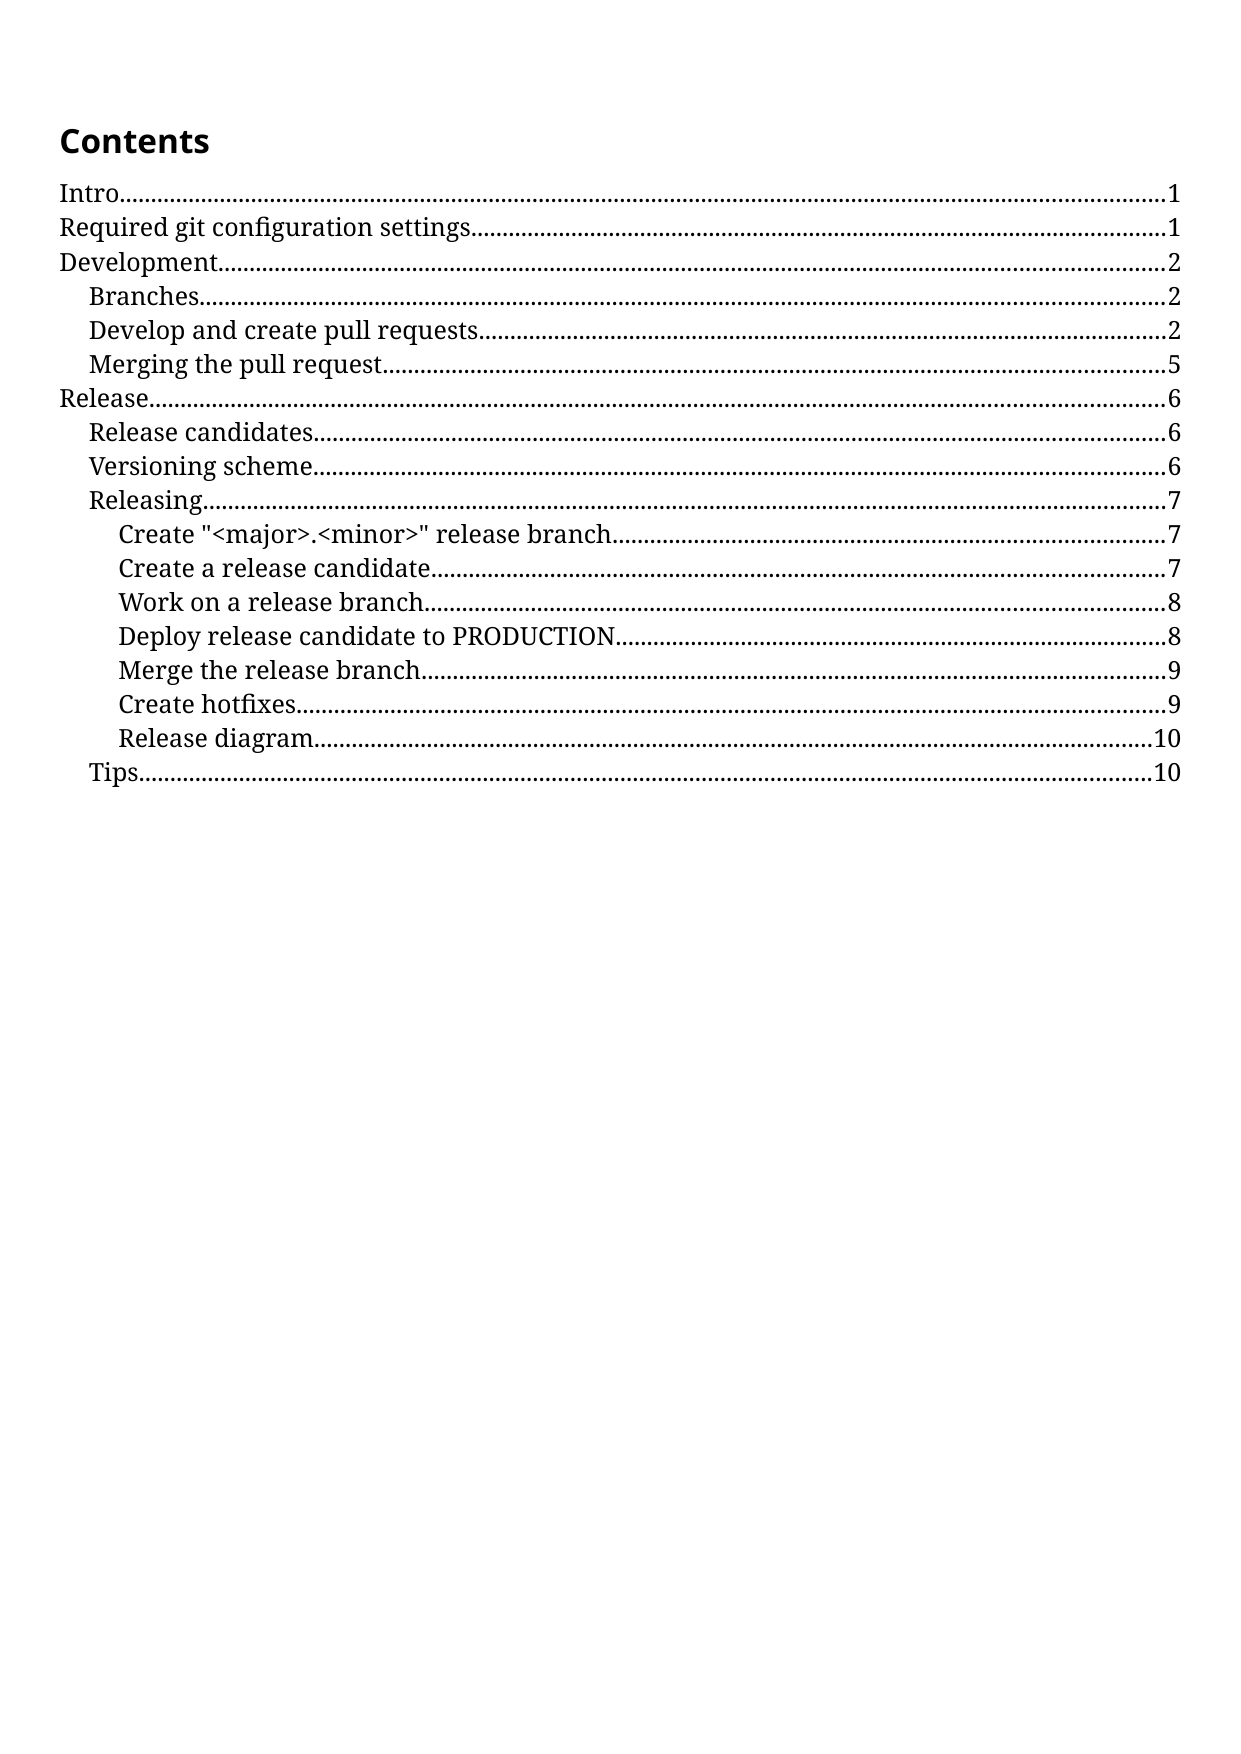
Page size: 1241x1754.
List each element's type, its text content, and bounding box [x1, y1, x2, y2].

text Work on a release branch 8 [118, 585, 1181, 619]
text Create "<major>.<minor>" release branch 7 [118, 517, 1181, 551]
text Releasing 7 [88, 483, 1181, 517]
text Required git configuration settings 1 [59, 210, 1181, 244]
subtitle Contents [59, 118, 1181, 163]
text Deploy release candidate to PRODUCTION 8 [118, 619, 1181, 653]
text Develop and create pull requests 2 [88, 312, 1181, 346]
text Branches 2 [88, 278, 1181, 312]
text Create hotfixes 9 [118, 687, 1181, 721]
text Merge the release branch 9 [118, 653, 1181, 687]
text Release 6 [59, 380, 1181, 414]
text Release candidates 6 [88, 414, 1181, 448]
text Tips 10 [88, 755, 1181, 789]
text Merging the pull request 5 [88, 346, 1181, 380]
text Create a release candidate 7 [118, 551, 1181, 585]
text Versioning scheme 6 [88, 448, 1181, 483]
text Release diagram 10 [118, 721, 1181, 755]
text Development 2 [59, 244, 1181, 278]
text Intro 1 [59, 176, 1181, 210]
